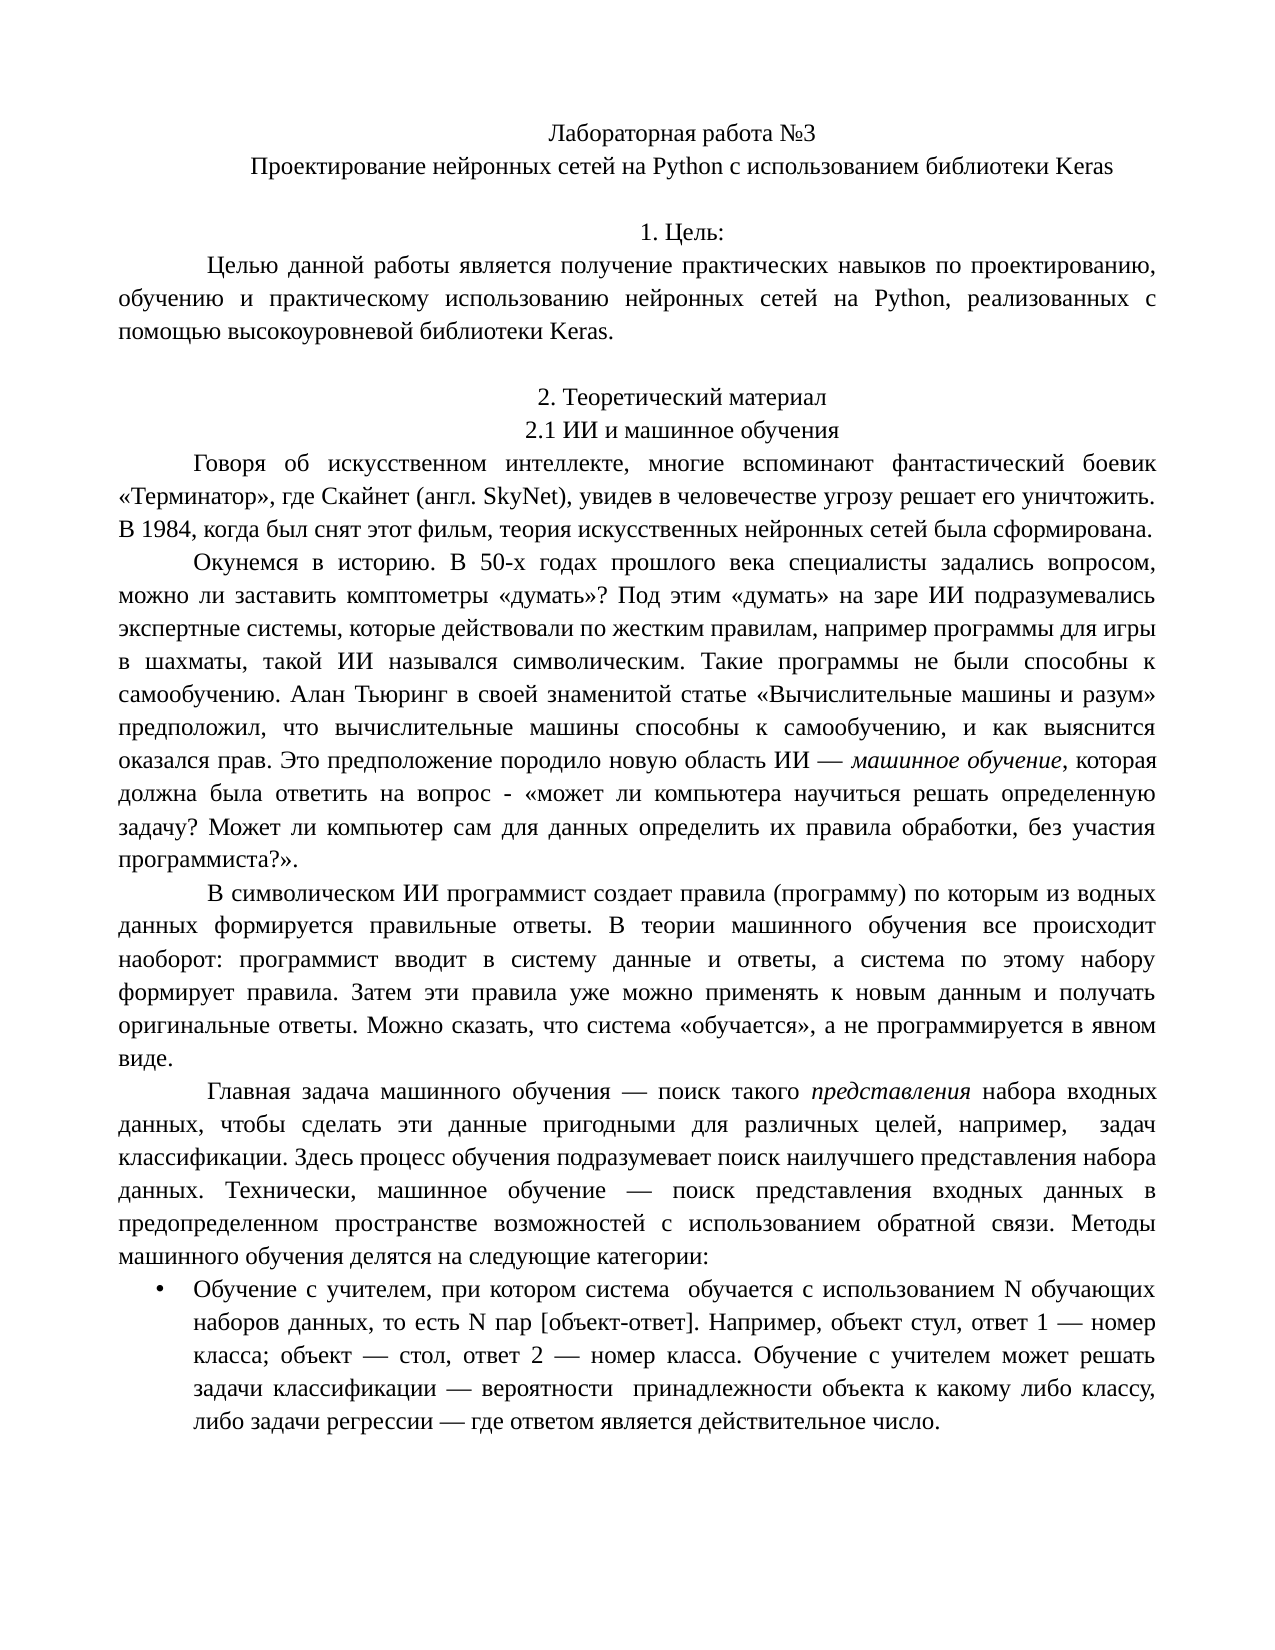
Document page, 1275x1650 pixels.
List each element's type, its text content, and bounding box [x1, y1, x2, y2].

text В символическом ИИ программист создает правила (программу) по которым из водных данных формируется правильные ответы. В теории машинного обучения все происходит наоборот: программист вводит в систему данные и ответы, а система по этому набору формирует правила. Затем эти правила уже можно применять к новым данным и получать оригинальные ответы. Можно сказать, что система «обучается», а не программируется в явном виде. [118, 878, 1157, 1071]
text Проектирование нейронных сетей на Python с использованием библиотеки Keras [118, 151, 1157, 180]
text Лабораторная работа №3 [118, 118, 1157, 147]
text 1. Цель: [118, 217, 1157, 246]
text 2.1 ИИ и машинное обучения [118, 415, 1157, 444]
text Целью данной работы является получение практических навыков по проектированию, обучению и практическому использованию нейронных сетей на Python, реализованных с помощью высокоуровневой библиотеки Keras. [118, 250, 1157, 345]
text Окунемся в историю. В 50-х годах прошлого века специалисты задались вопросом, можно ли заставить комптометры «думать»? Под этим «думать» на заре ИИ подразумевались экспертные системы, которые действовали по жестким правилам, например программы для игры в шахматы, такой ИИ назывался символическим. Такие программы не были способны к самообучению. Алан Тьюринг в своей знаменитой статье «Вычислительные машины и разум» предположил, что вычислительные машины способны к самообучению, и как выяснится оказался прав. Это предположение породило новую область ИИ — машинное обучение, которая должна была ответить на вопрос - «может ли компьютера научиться решать определенную задачу? Может ли компьютер сам для данных определить их правила обработки, без участия программиста?». [118, 547, 1157, 873]
list Обучение с учителем, при котором система обучается с использованием N обучающих наборов данных, то есть N пар [объект-ответ]. Например, объект стул, ответ 1 — номер класса; объект — стол, ответ 2 — номер класса. Обучение с учителем может решать задачи классификации — вероятности принадлежности объекта к какому либо классу, либо задачи регрессии — где ответом является действительное число. [156, 1274, 1157, 1435]
text Говоря об искусственном интеллекте, многие вспоминают фантастический боевик «Терминатор», где Скайнет (англ. SkyNet), увидев в человечестве угрозу решает его уничтожить. В 1984, когда был снят этот фильм, теория искусственных нейронных сетей была сформирована. [118, 448, 1157, 543]
text Главная задача машинного обучения — поиск такого представления набора входных данных, чтобы сделать эти данные пригодными для различных целей, например, задач классификации. Здесь процесс обучения подразумевает поиск наилучшего представления набора данных. Технически, машинное обучение — поиск представления входных данных в предопределенном пространстве возможностей с использованием обратной связи. Методы машинного обучения делятся на следующие категории: [118, 1076, 1157, 1269]
text 2. Теоретический материал [118, 382, 1157, 411]
